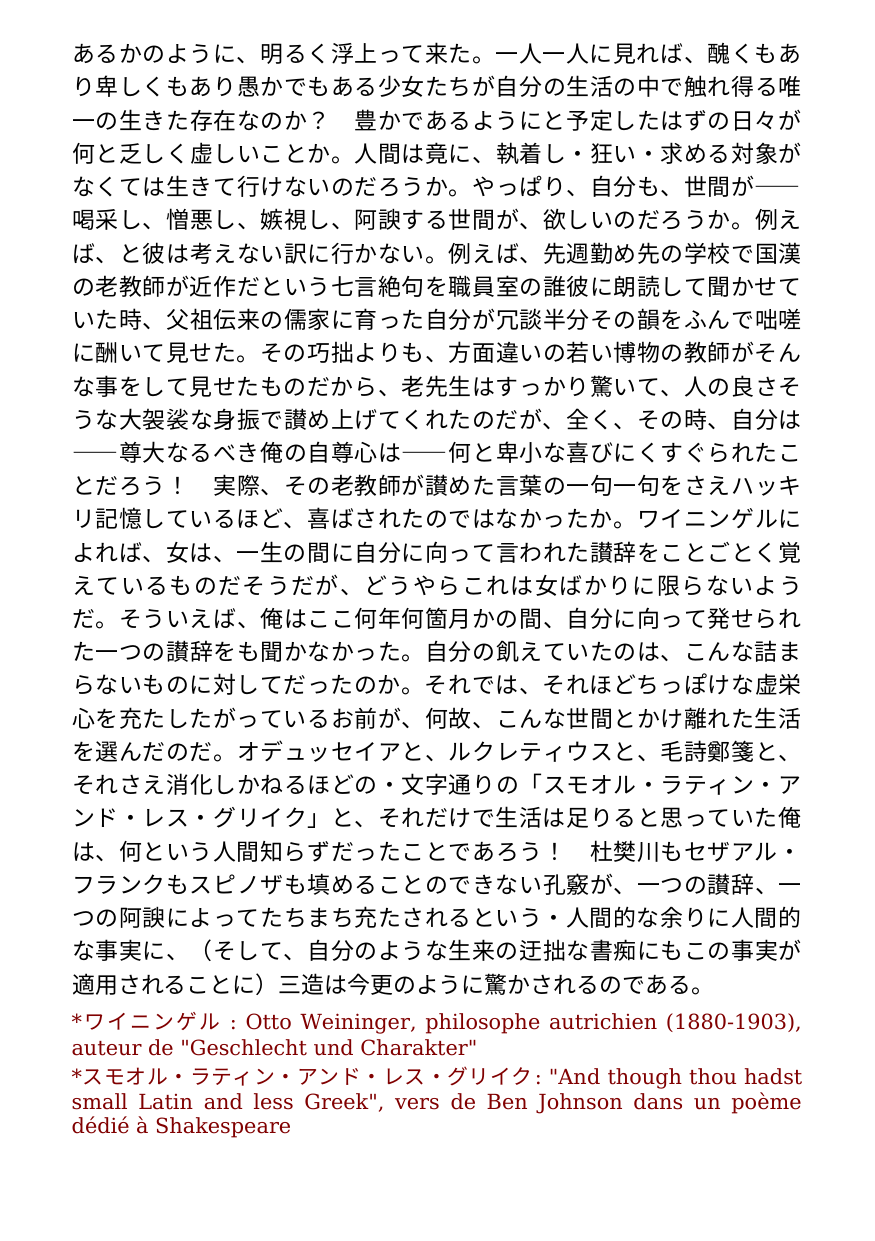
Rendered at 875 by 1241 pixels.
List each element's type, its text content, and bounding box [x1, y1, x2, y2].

text *スモオル・ラティン・アンド・レス・グリイク: "And though thou hadst small Latin and less Greek", vers de Ben Johnson dans un poème dédié à Shakespeare [71, 1060, 803, 1139]
text *ワイニンゲル : Otto Weininger, philosophe autrichien (1880-1903), auteur de "Geschlecht und Charakter" [71, 1006, 803, 1060]
text あるかのように、明るく浮上って来た。一人一人に見れば、醜くもあり卑しくもあり愚かでもある少女たちが自分の生活の中で触れ得る唯一の生きた存在なのか？ 豊かであるようにと予定したはずの日々が何と乏しく虚しいことか。人間は竟に、執着し・狂い・求める対象がなくては生きて行けないのだろうか。やっぱり、自分も、世間が――喝采し、憎悪し、嫉視し、阿諛する世間が、欲しいのだろうか。例えば、と彼は考えない訳に行かない。例えば、先週勤め先の学校で国漢の老教師が近作だという七言絶句を職員室の誰彼に朗読して聞かせていた時、父祖伝来の儒家に育った自分が冗談半分その韻をふんで咄嗟に酬いて見せた。その巧拙よりも、方面違いの若い博物の教師がそんな事をして見せたものだから、老先生はすっかり驚いて、人の良さそうな大袈裟な身振で讃め上げてくれたのだが、全く、その時、自分は――尊大なるべき俺の自尊心は――何と卑小な喜びにくすぐられたことだろう！ 実際、その老教師が讃めた言葉の一句一句をさえハッキリ記憶しているほど、喜ばされたのではなかったか。ワイニンゲルによれば、女は、一生の間に自分に向って言われた讃辞をことごとく覚えているものだそうだが、どうやらこれは女ばかりに限らないようだ。そういえば、俺はここ何年何箇月かの間、自分に向って発せられた一つの讃辞をも聞かなかった。自分の飢えていたのは、こんな詰まらないものに対してだったのか。それでは、それほどちっぽけな虚栄心を充たしたがっているお前が、何故、こんな世間とかけ離れた生活を選んだのだ。オデュッセイアと、ルクレティウスと、毛詩鄭箋と、それさえ消化しかねるほどの・文字通りの「スモオル・ラティン・アンド・レス・グリイク」と、それだけで生活は足りると思っていた俺は、何という人間知らずだったことであろう！ 杜樊川もセザアル・フランクもスピノザも填めることのできない孔竅が、一つの讃辞、一つの阿諛によってたちまち充たされるという・人間的な余りに人間的な事実に、（そして、自分のような生来の迂拙な書痴にもこの事実が適用されることに）三造は今更のように驚かされるのである。 [72, 36, 802, 1000]
